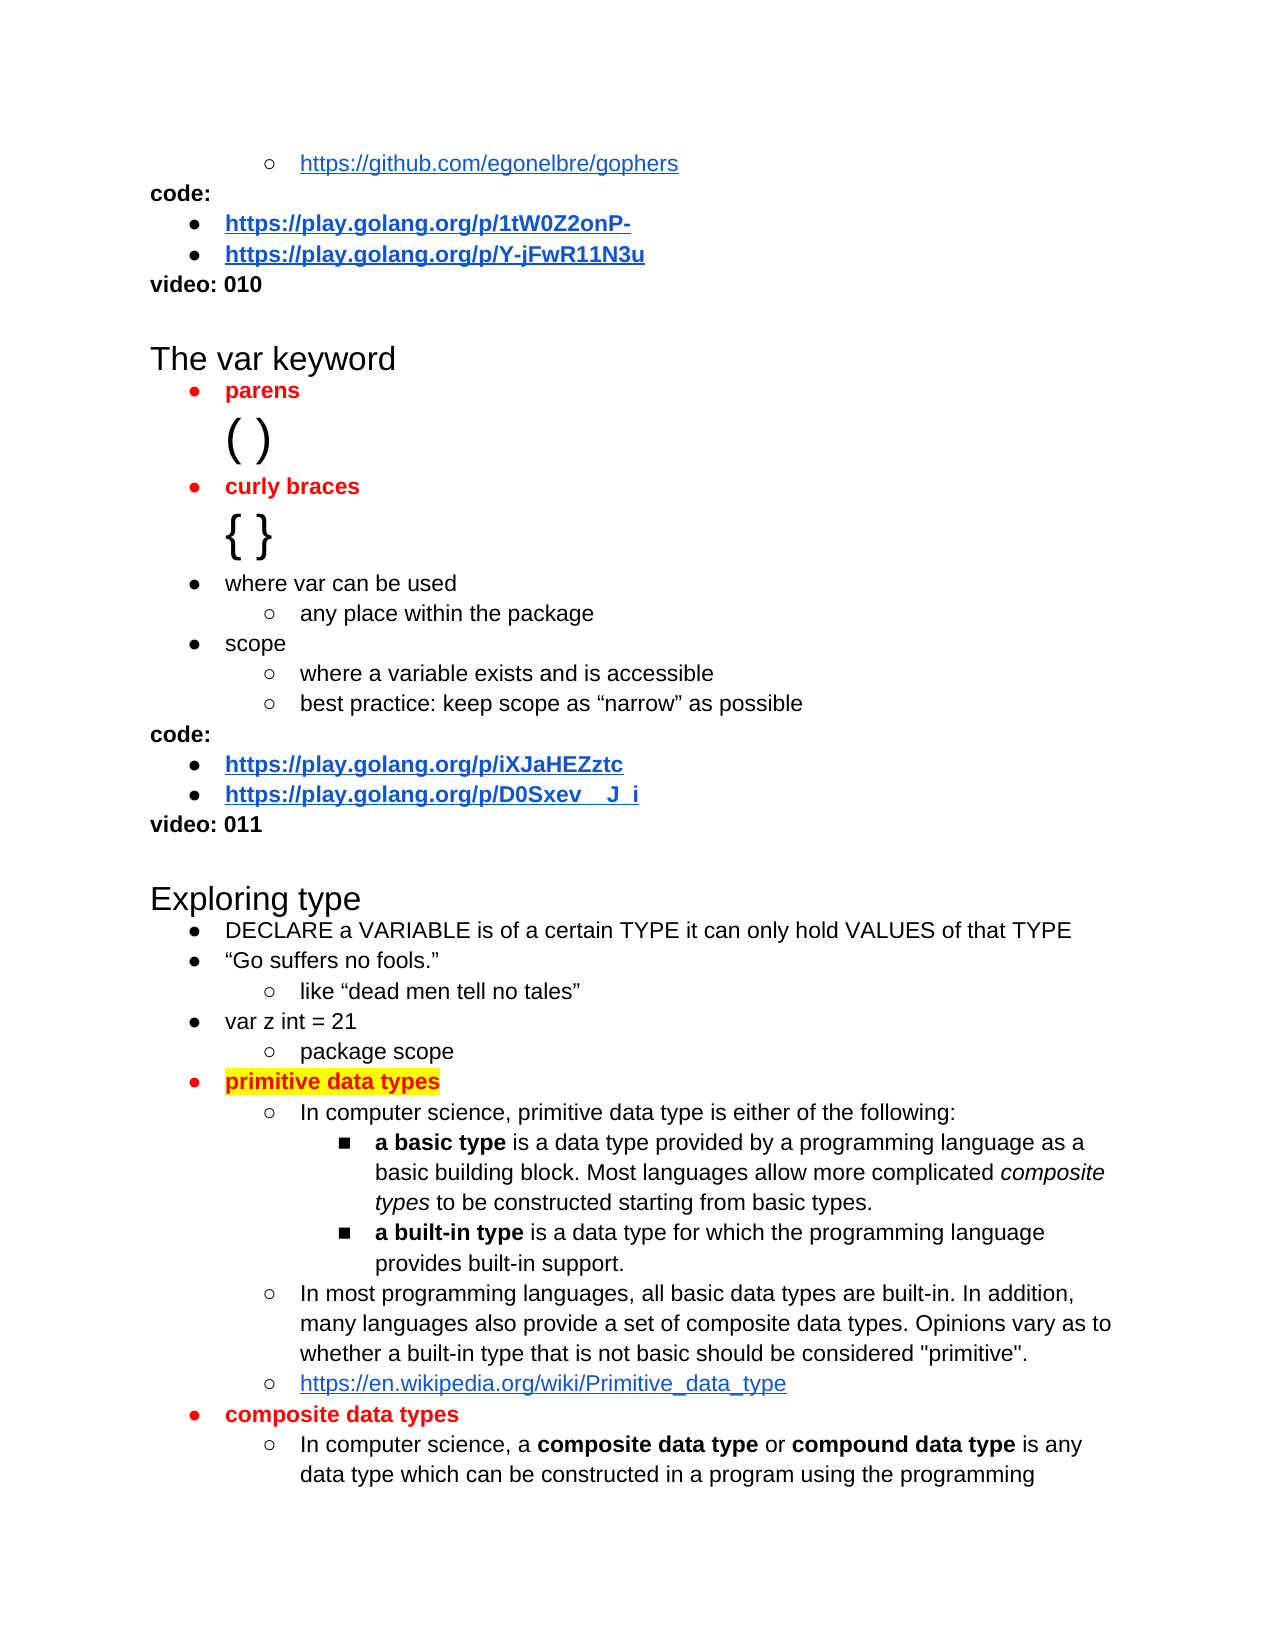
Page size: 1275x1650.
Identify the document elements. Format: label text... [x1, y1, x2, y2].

list primitive data types [187, 1068, 1125, 1095]
list https://play.golang.org/p/1tW0Z2onP- [187, 210, 1125, 237]
list where var can be used [187, 569, 1125, 596]
list In most programming languages, all basic data types are built-in. In addition, many languages also provide a set of composite data types. Opinions vary as to whether a built-in type that is not basic should be considered "primitive". [262, 1280, 1125, 1367]
subtitle The var keyword [150, 338, 1125, 377]
text { } [225, 503, 1125, 561]
list any place within the package [262, 600, 1125, 626]
text code: [150, 721, 1125, 747]
text video: 010 [150, 271, 1125, 297]
text code: [150, 180, 1125, 207]
list where a variable exists and is accessible [262, 660, 1125, 686]
list In computer science, a composite data type or compound data type is any data type which can be constructed in a program using the programming [262, 1431, 1125, 1487]
list package scope [262, 1038, 1125, 1064]
text ( ) [225, 407, 1125, 465]
list https://play.golang.org/p/Y-jFwR11N3u [187, 241, 1125, 267]
list https://play.golang.org/p/iXJaHEZztc [187, 751, 1125, 777]
list In computer science, primitive data type is either of the following: [262, 1098, 1125, 1125]
list https://play.golang.org/p/D0Sxev__J_i [187, 781, 1125, 807]
list “Go suffers no fools.” [187, 947, 1125, 974]
list https://en.wikipedia.org/wiki/Primitive_data_type [262, 1370, 1125, 1397]
list best practice: keep scope as “narrow” as possible [262, 690, 1125, 717]
list var z int = 21 [187, 1008, 1125, 1034]
list a built-in type is a data type for which the programming language provides built-in support. [337, 1219, 1125, 1276]
list curly braces [187, 473, 1125, 499]
subtitle Exploring type [150, 879, 1125, 917]
list parens [187, 377, 1125, 403]
list composite data types [187, 1401, 1125, 1427]
list a basic type is a data type provided by a programming language as a basic building block. Most languages allow more complicated composite types to be constructed starting from basic types. [337, 1129, 1125, 1216]
list scope [187, 630, 1125, 656]
text video: 011 [150, 811, 1125, 837]
list like “dead men tell no tales” [262, 978, 1125, 1004]
list https://github.com/egonelbre/gophers [262, 150, 1125, 176]
list DECLARE a VARIABLE is of a certain TYPE it can only hold VALUES of that TYPE [187, 917, 1125, 944]
